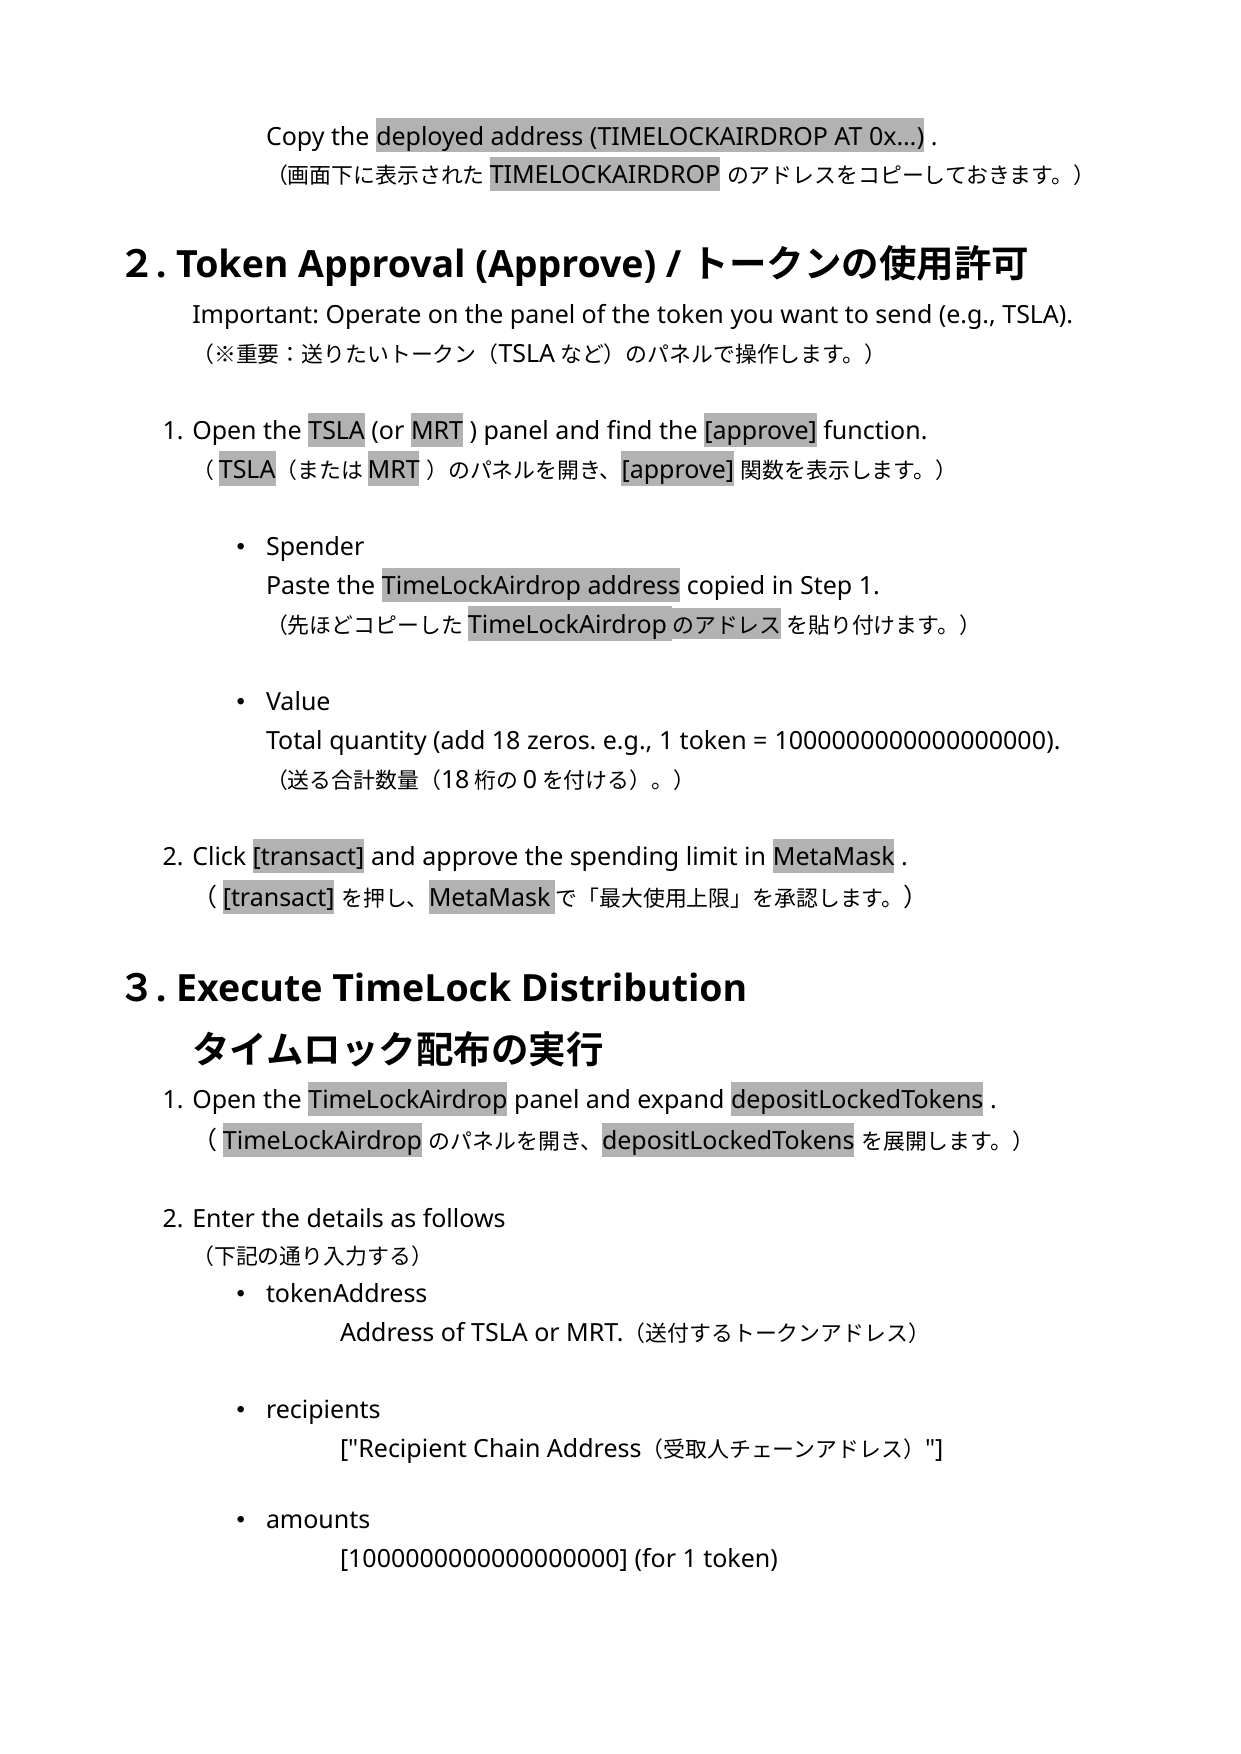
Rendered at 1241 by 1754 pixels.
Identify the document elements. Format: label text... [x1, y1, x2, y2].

list tokenAddress [236, 1275, 1122, 1309]
list （下記の通り入力する） [162, 1239, 1122, 1271]
list （送る合計数量（18桁の0を付ける）。） [236, 761, 1122, 796]
text （※重要：送りたいトークン（TSLAなど）のパネルで操作します。） [118, 335, 1122, 369]
list recipients [236, 1392, 1122, 1426]
text Important: Operate on the panel of the token you want to send (e.g., TSLA). [118, 296, 1122, 331]
list Enter the details as follows [162, 1201, 1122, 1235]
list Spender [236, 529, 1122, 563]
list Open the TimeLockAirdrop panel and expand depositLockedTokens . [162, 1082, 1122, 1116]
list [1000000000000000000] (for 1 token) [310, 1540, 1122, 1574]
list Paste the TimeLockAirdrop address copied in Step 1. [236, 568, 1122, 602]
subtitle ３. Execute TimeLock Distribution [118, 958, 1122, 1012]
list Value [236, 684, 1122, 718]
list Click [transact] and approve the spending limit in MetaMask . [162, 839, 1122, 873]
subtitle タイムロック配布の実行 [118, 1020, 1122, 1074]
list amounts [236, 1501, 1122, 1536]
list Address of TSLA or MRT.（送付するトークンアドレス） [310, 1314, 1122, 1348]
list （ TSLA（またはMRT ）のパネルを開き、[approve] 関数を表示します。） [162, 451, 1122, 486]
list Copy the deployed address (TIMELOCKAIRDROP AT 0x…) . [236, 118, 1122, 152]
list （ TimeLockAirdrop のパネルを開き、depositLockedTokens を展開します。） [162, 1121, 1122, 1157]
subtitle ２. Token Approval (Approve) / トークンの使用許可 [118, 234, 1122, 289]
list （画面下に表示された TIMELOCKAIRDROP のアドレスをコピーしておきます。） [236, 157, 1122, 191]
list Open the TSLA (or MRT ) panel and find the [approve] function. [162, 413, 1122, 447]
list （ [transact] を押し、MetaMaskで「最大使用上限」を承認します。） [162, 878, 1122, 914]
list ["Recipient Chain Address（受取人チェーンアドレス）"] [310, 1430, 1122, 1464]
list Total quantity (add 18 zeros. e.g., 1 token = 1000000000000000000). [236, 723, 1122, 757]
list （先ほどコピーした TimeLockAirdropのアドレス を貼り付けます。） [236, 606, 1122, 641]
